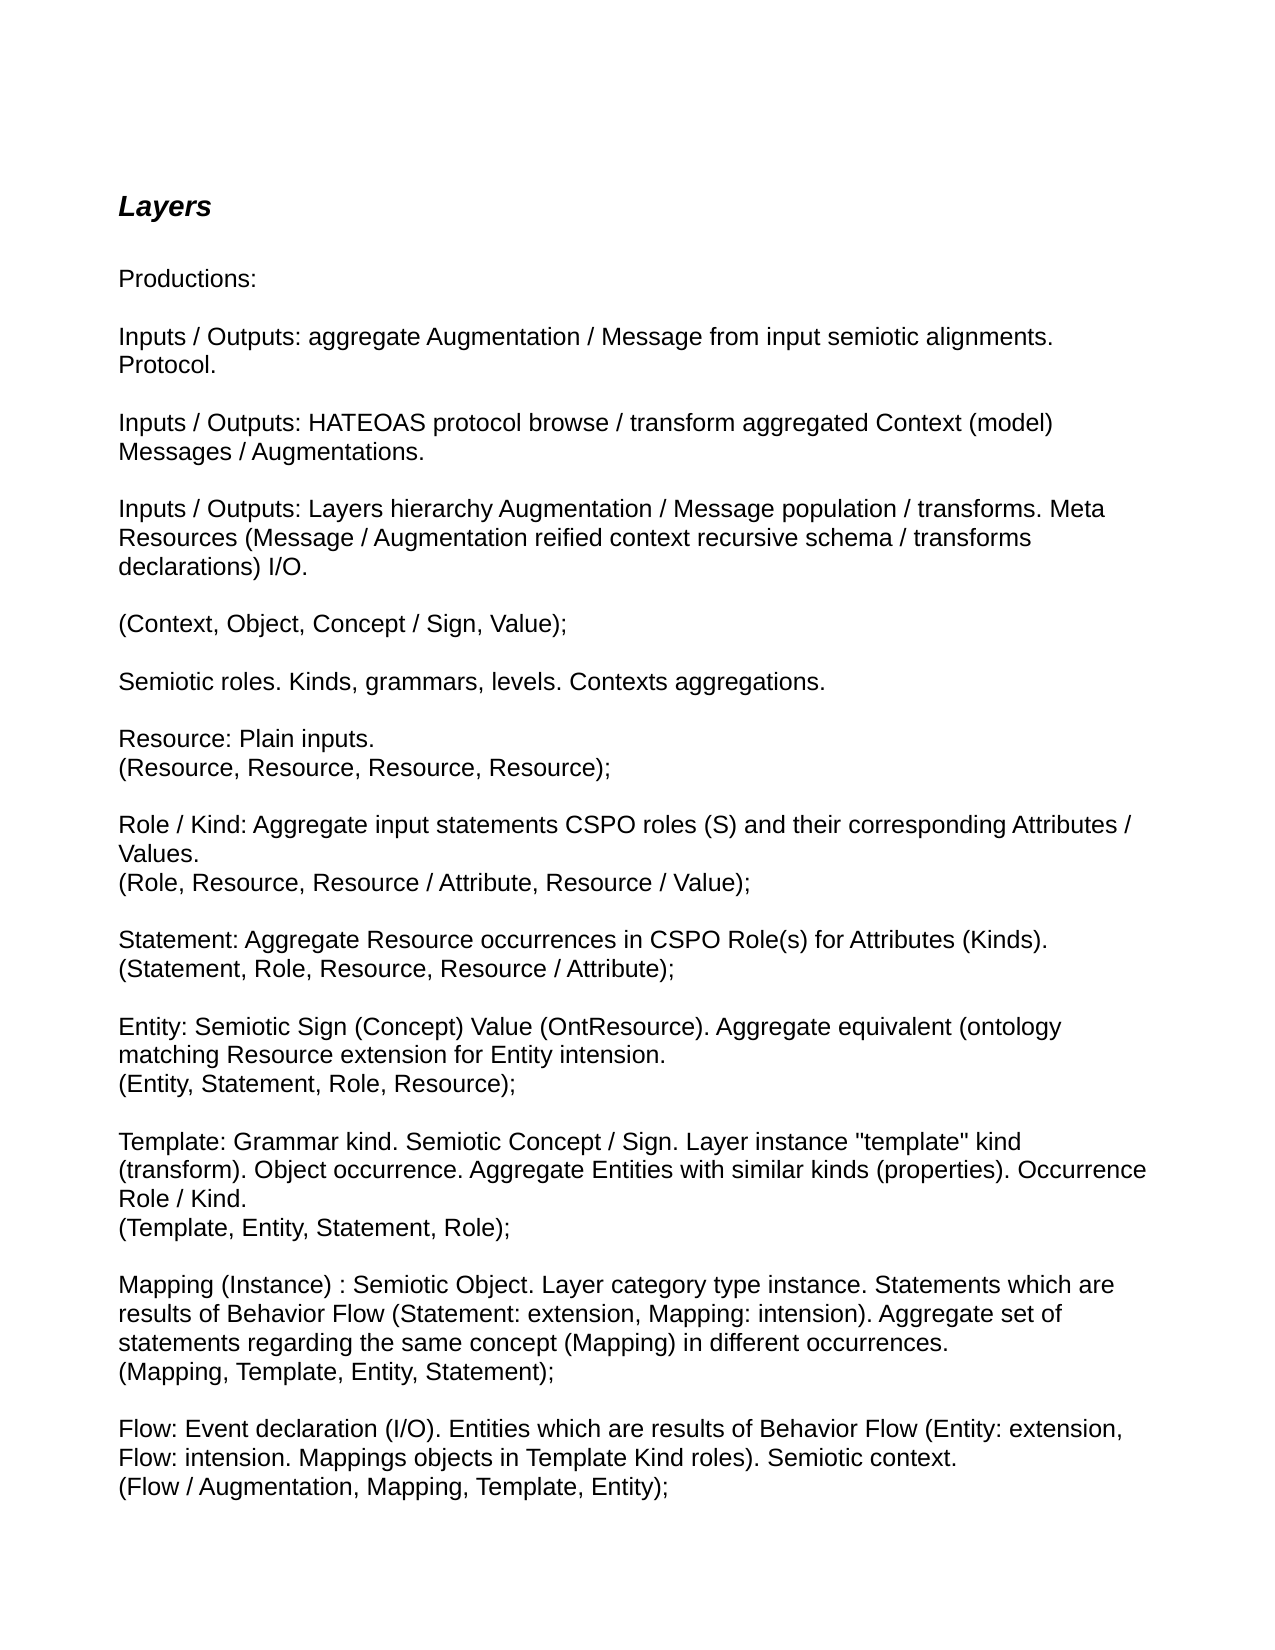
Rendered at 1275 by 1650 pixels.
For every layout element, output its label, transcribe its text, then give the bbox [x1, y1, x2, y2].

text Mapping (Instance) : Semiotic Object. Layer category type instance. Statements which are results of Behavior Flow (Statement: extension, Mapping: intension). Aggregate set of statements regarding the same concept (Mapping) in different occurrences. [118, 1270, 1157, 1356]
text (Flow / Augmentation, Mapping, Template, Entity); [118, 1471, 1157, 1500]
text Semiotic roles. Kinds, grammars, levels. Contexts aggregations. [118, 666, 1157, 695]
text (Role, Resource, Resource / Attribute, Resource / Value); [118, 868, 1157, 896]
subtitle Layers [118, 189, 1157, 223]
text Resource: Plain inputs. [118, 724, 1157, 753]
text Template: Grammar kind. Semiotic Concept / Sign. Layer instance "template" kind (transform). Object occurrence. Aggregate Entities with similar kinds (properties). Occurrence Role / Kind. [118, 1126, 1157, 1213]
text Entity: Semiotic Sign (Concept) Value (OntResource). Aggregate equivalent (ontology matching Resource extension for Entity intension. [118, 1011, 1157, 1069]
text Flow: Event declaration (I/O). Entities which are results of Behavior Flow (Entity: extension, Flow: intension. Mappings objects in Template Kind roles). Semiotic context. [118, 1414, 1157, 1471]
text Role / Kind: Aggregate input statements CSPO roles (S) and their corresponding Attributes / Values. [118, 810, 1157, 868]
text Inputs / Outputs: aggregate Augmentation / Message from input semiotic alignments. Protocol. [118, 321, 1157, 379]
text (Statement, Role, Resource, Resource / Attribute); [118, 954, 1157, 983]
text Productions: [118, 264, 1157, 293]
text (Context, Object, Concept / Sign, Value); [118, 609, 1157, 638]
text (Mapping, Template, Entity, Statement); [118, 1356, 1157, 1385]
text (Resource, Resource, Resource, Resource); [118, 753, 1157, 781]
text (Template, Entity, Statement, Role); [118, 1213, 1157, 1241]
text Inputs / Outputs: Layers hierarchy Augmentation / Message population / transforms. Meta Resources (Message / Augmentation reified context recursive schema / transforms declarations) I/O. [118, 494, 1157, 580]
text (Entity, Statement, Role, Resource); [118, 1069, 1157, 1098]
text Inputs / Outputs: HATEOAS protocol browse / transform aggregated Context (model) Messages / Augmentations. [118, 408, 1157, 465]
text Statement: Aggregate Resource occurrences in CSPO Role(s) for Attributes (Kinds). [118, 925, 1157, 954]
